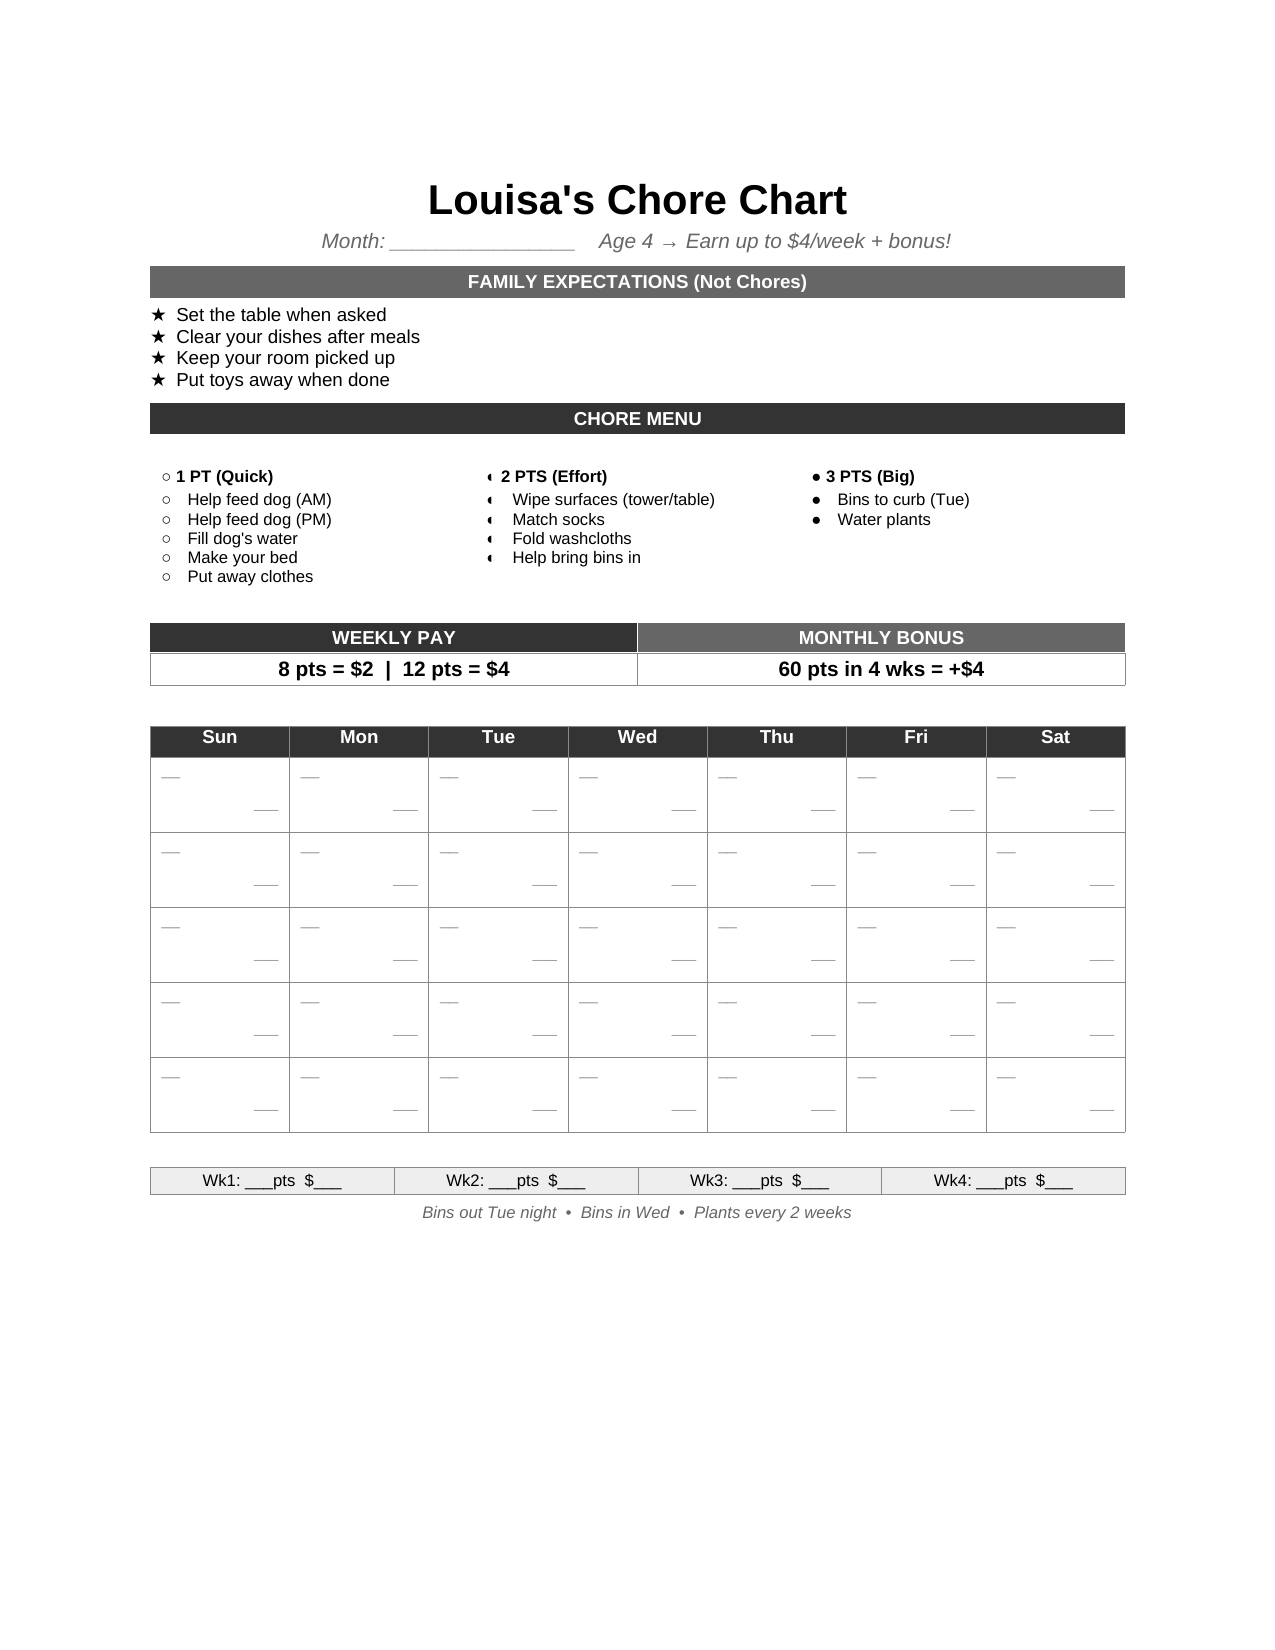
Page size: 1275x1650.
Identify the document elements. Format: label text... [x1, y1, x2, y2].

table_cell __ ___ [847, 983, 986, 1057]
table_header ● 3 PTS (Big) Bins to curb (Tue) Water plants [800, 467, 1125, 586]
table_cell __ ___ [429, 983, 568, 1057]
table_header Sat [987, 727, 1125, 757]
table_cell __ ___ [151, 908, 289, 982]
table_cell __ ___ [987, 758, 1125, 832]
table_cell __ ___ [290, 908, 428, 982]
table_cell __ ___ [429, 833, 568, 907]
table_cell __ ___ [847, 1058, 986, 1132]
table_cell __ ___ [708, 758, 846, 832]
table_cell __ ___ [429, 1058, 568, 1132]
table_cell __ ___ [151, 758, 289, 832]
table_cell __ ___ [847, 758, 986, 832]
table_cell __ ___ [987, 1058, 1125, 1132]
table_cell __ ___ [847, 908, 986, 982]
table_header FAMILY EXPECTATIONS (Not Chores) [150, 266, 1125, 298]
text Month: ________________ Age 4 → Earn up to $4/week + bonus! [150, 229, 1125, 253]
table_cell __ ___ [151, 1058, 289, 1132]
list Set the table when asked [150, 304, 1125, 325]
table_cell __ ___ [708, 908, 846, 982]
table_header MONTHLY BONUS [638, 623, 1125, 652]
table_header Wk3: ___pts $___ [639, 1168, 881, 1194]
table_cell __ ___ [151, 983, 289, 1057]
table_header Wk4: ___pts $___ [882, 1168, 1125, 1194]
table_cell __ ___ [151, 833, 289, 907]
table_header ○ 1 PT (Quick) Help feed dog (AM) Help feed dog (PM) Fill dog's water Make your bed Put away clothes [150, 467, 475, 586]
table_cell __ ___ [290, 758, 428, 832]
table_header Thu [708, 727, 846, 757]
table_cell __ ___ [429, 908, 568, 982]
table_cell 8 pts = $2 | 12 pts = $4 [151, 654, 637, 685]
table_cell 60 pts in 4 wks = +$4 [638, 654, 1125, 685]
table_cell __ ___ [290, 983, 428, 1057]
table_header Mon [290, 727, 428, 757]
table_cell __ ___ [708, 1058, 846, 1132]
table_cell __ ___ [569, 833, 707, 907]
text Bins out Tue night • Bins in Wed • Plants every 2 weeks [150, 1203, 1125, 1222]
list Keep your room picked up [150, 347, 1125, 368]
table_cell __ ___ [569, 758, 707, 832]
table_cell __ ___ [569, 1058, 707, 1132]
table_cell __ ___ [429, 758, 568, 832]
table_header Tue [429, 727, 568, 757]
table_cell __ ___ [569, 983, 707, 1057]
table_cell __ ___ [569, 908, 707, 982]
table_header Wk1: ___pts $___ [151, 1168, 394, 1194]
table_cell __ ___ [987, 983, 1125, 1057]
table_cell __ ___ [708, 983, 846, 1057]
table_cell __ ___ [847, 833, 986, 907]
table_header ◐ 2 PTS (Effort) Wipe surfaces (tower/table) Match socks Fold washcloths Help bring bins in [475, 467, 800, 586]
title Louisa's Chore Chart [150, 175, 1125, 223]
table_cell __ ___ [987, 833, 1125, 907]
table_cell __ ___ [987, 908, 1125, 982]
table_header Sun [151, 727, 289, 757]
table_header WEEKLY PAY [150, 623, 637, 652]
table_header CHORE MENU [150, 403, 1125, 434]
table_cell __ ___ [290, 1058, 428, 1132]
list Put toys away when done [150, 368, 1125, 390]
table_header Wed [569, 727, 707, 757]
table_cell __ ___ [708, 833, 846, 907]
table_cell __ ___ [290, 833, 428, 907]
table_header Wk2: ___pts $___ [395, 1168, 638, 1194]
list Clear your dishes after meals [150, 325, 1125, 347]
table_header Fri [847, 727, 986, 757]
